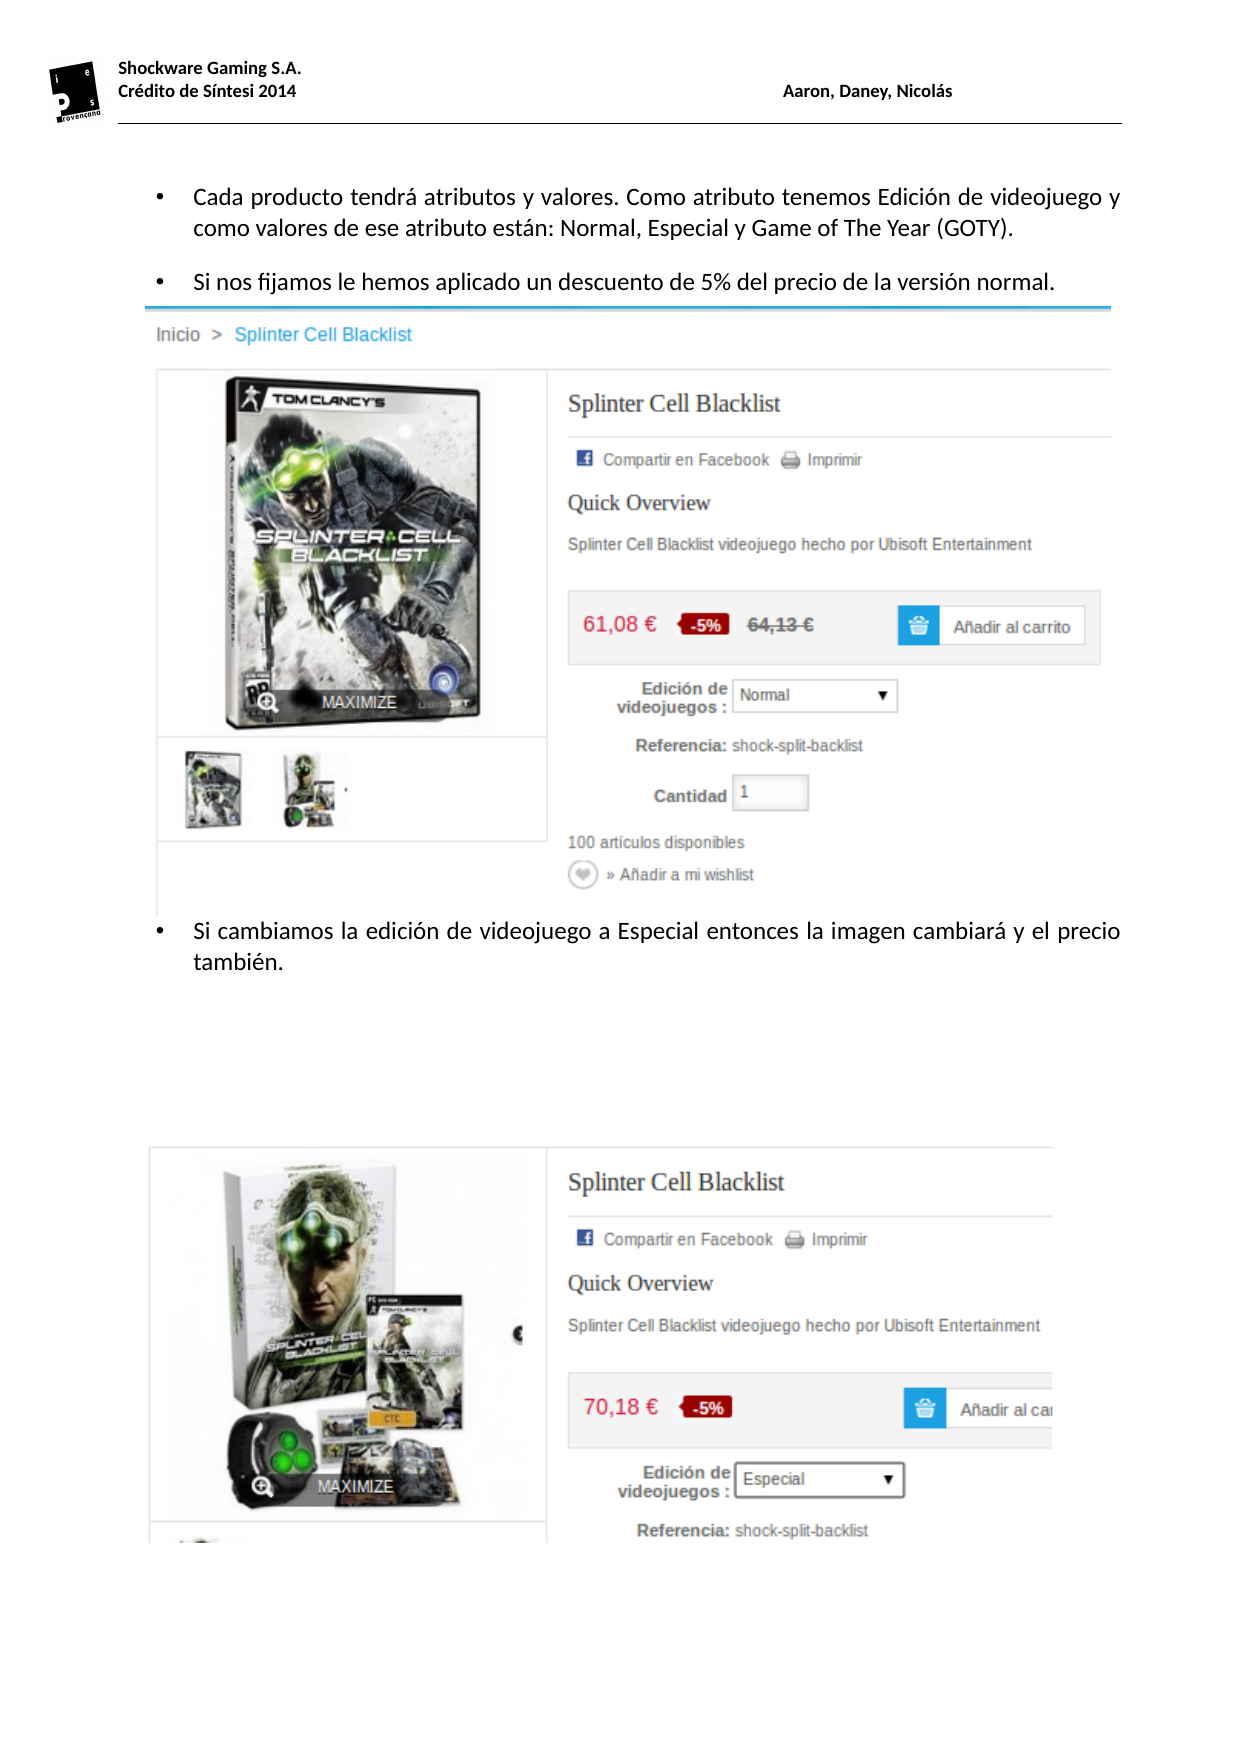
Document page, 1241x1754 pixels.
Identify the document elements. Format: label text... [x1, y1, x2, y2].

list Si cambiamos la edición de videojuego a Especial entonces la imagen cambiará y el precio también. [156, 320, 1122, 976]
list Si nos fijamos le hemos aplicado un descuento de 5% del precio de la versión normal. [156, 266, 1122, 296]
picture [138, 1125, 1053, 1543]
picture [144, 306, 1112, 916]
picture [43, 54, 110, 128]
list Cada producto tendrá atributos y valores. Como atributo tenemos Edición de videojuego y como valores de ese atributo están: Normal, Especial y Game of The Year (GOTY). [156, 181, 1122, 242]
